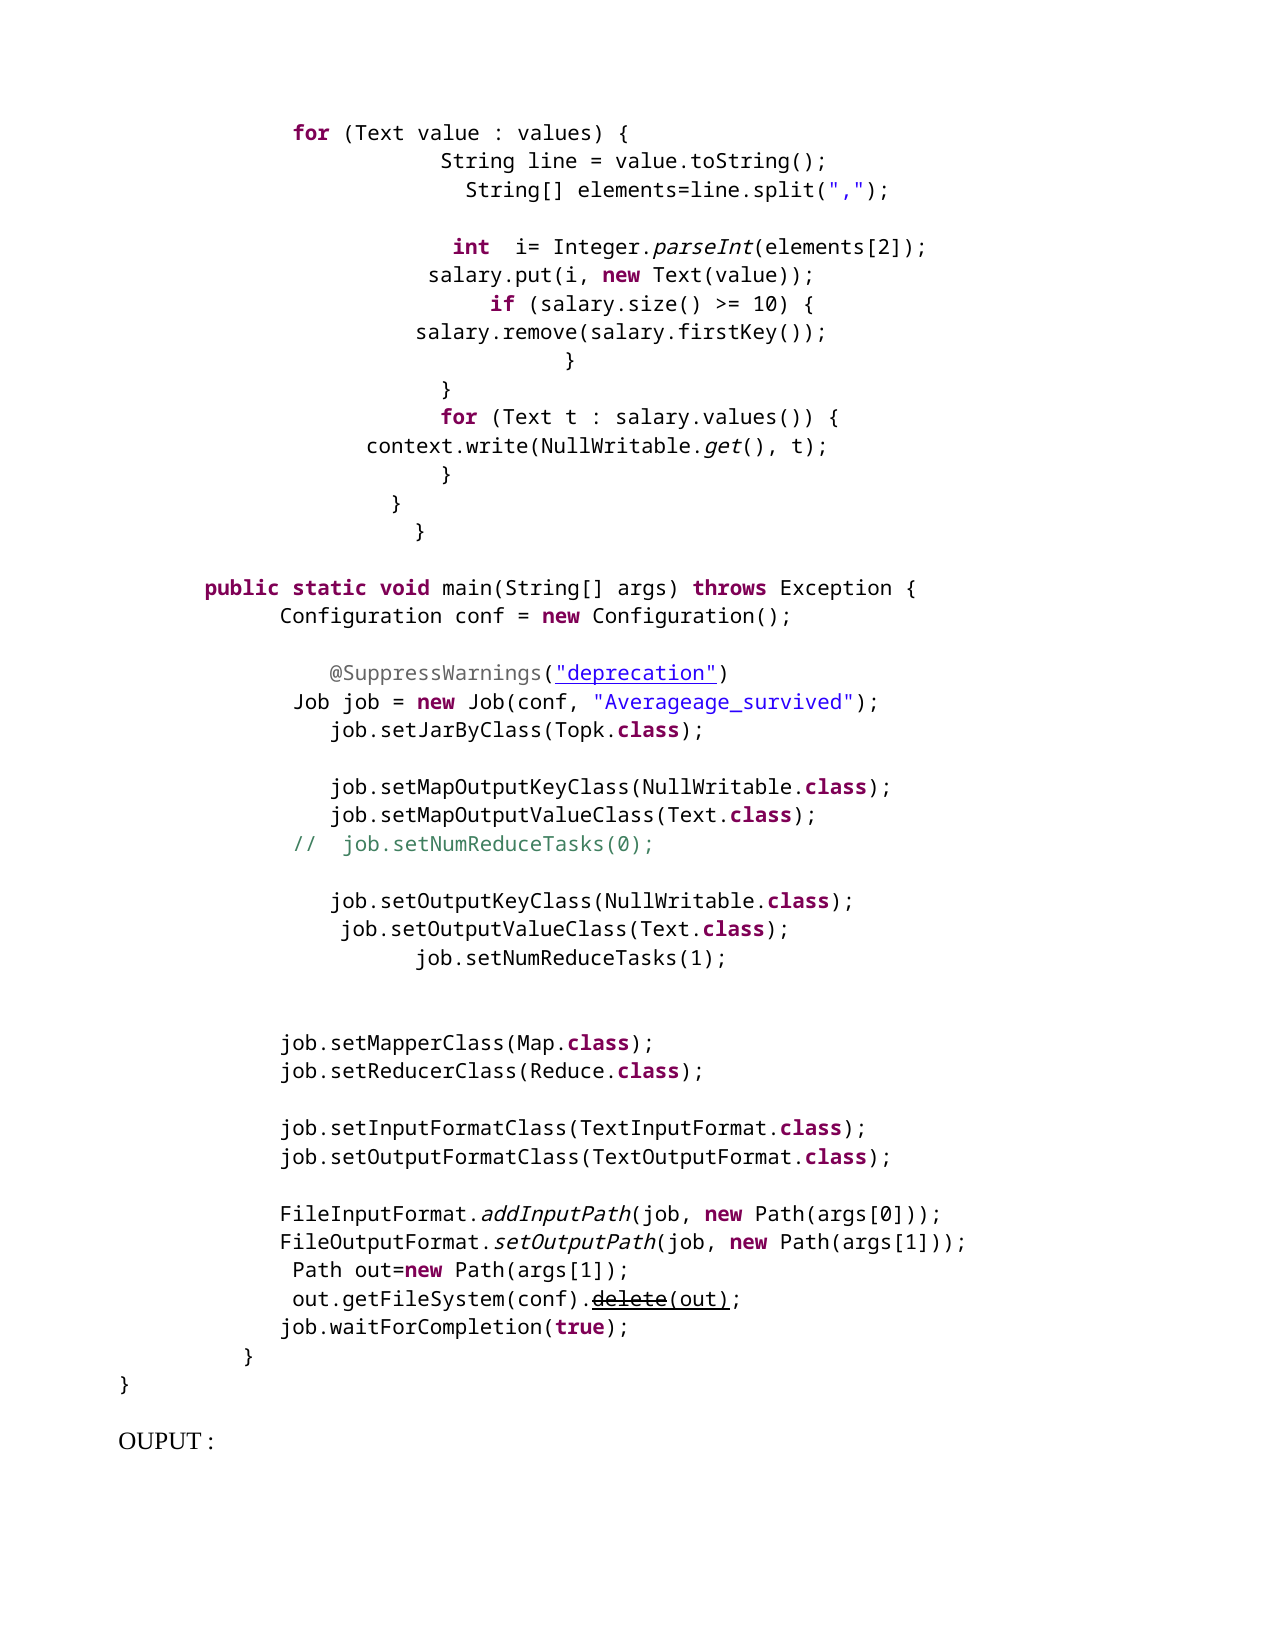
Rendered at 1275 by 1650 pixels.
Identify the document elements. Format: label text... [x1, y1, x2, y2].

text @SuppressWarnings("deprecation") [118, 658, 1157, 687]
text } [118, 1369, 1157, 1398]
text } [118, 374, 1157, 402]
text } [118, 1341, 1157, 1369]
text job.setInputFormatClass(TextInputFormat.class); [118, 1113, 1157, 1142]
text job.waitForCompletion(true); [118, 1312, 1157, 1341]
text Configuration conf = new Configuration(); [118, 602, 1157, 630]
text // job.setNumReduceTasks(0); [118, 829, 1157, 857]
text job.setReducerClass(Reduce.class); [118, 1057, 1157, 1085]
text } [118, 516, 1157, 545]
text job.setMapOutputKeyClass(NullWritable.class); [118, 772, 1157, 801]
text for (Text t : salary.values()) { [118, 402, 1157, 431]
text job.setOutputKeyClass(NullWritable.class); [118, 886, 1157, 914]
text Job job = new Job(conf, "Averageage_survived"); [118, 687, 1157, 715]
text job.setNumReduceTasks(1); [118, 943, 1157, 971]
text int i= Integer.parseInt(elements[2]); [118, 232, 1157, 260]
text } [118, 346, 1157, 374]
text salary.remove(salary.firstKey()); [118, 317, 1157, 346]
text salary.put(i, new Text(value)); [118, 260, 1157, 289]
text } [118, 488, 1157, 516]
text public static void main(String[] args) throws Exception { [118, 573, 1157, 602]
text if (salary.size() >= 10) { [118, 289, 1157, 317]
text Path out=new Path(args[1]); [118, 1256, 1157, 1284]
text OUPUT : [118, 1426, 1157, 1456]
text job.setMapOutputValueClass(Text.class); [118, 801, 1157, 829]
text job.setJarByClass(Topk.class); [118, 715, 1157, 744]
text FileOutputFormat.setOutputPath(job, new Path(args[1])); [118, 1227, 1157, 1256]
text } [118, 459, 1157, 488]
text job.setOutputValueClass(Text.class); [118, 914, 1157, 943]
text String line = value.toString(); [118, 147, 1157, 175]
text context.write(NullWritable.get(), t); [118, 431, 1157, 459]
text FileInputFormat.addInputPath(job, new Path(args[0])); [118, 1199, 1157, 1227]
text out.getFileSystem(conf).delete(out); [118, 1284, 1157, 1312]
text job.setMapperClass(Map.class); [118, 1028, 1157, 1057]
text job.setOutputFormatClass(TextOutputFormat.class); [118, 1142, 1157, 1170]
text String[] elements=line.split(","); [118, 175, 1157, 203]
text for (Text value : values) { [118, 118, 1157, 147]
